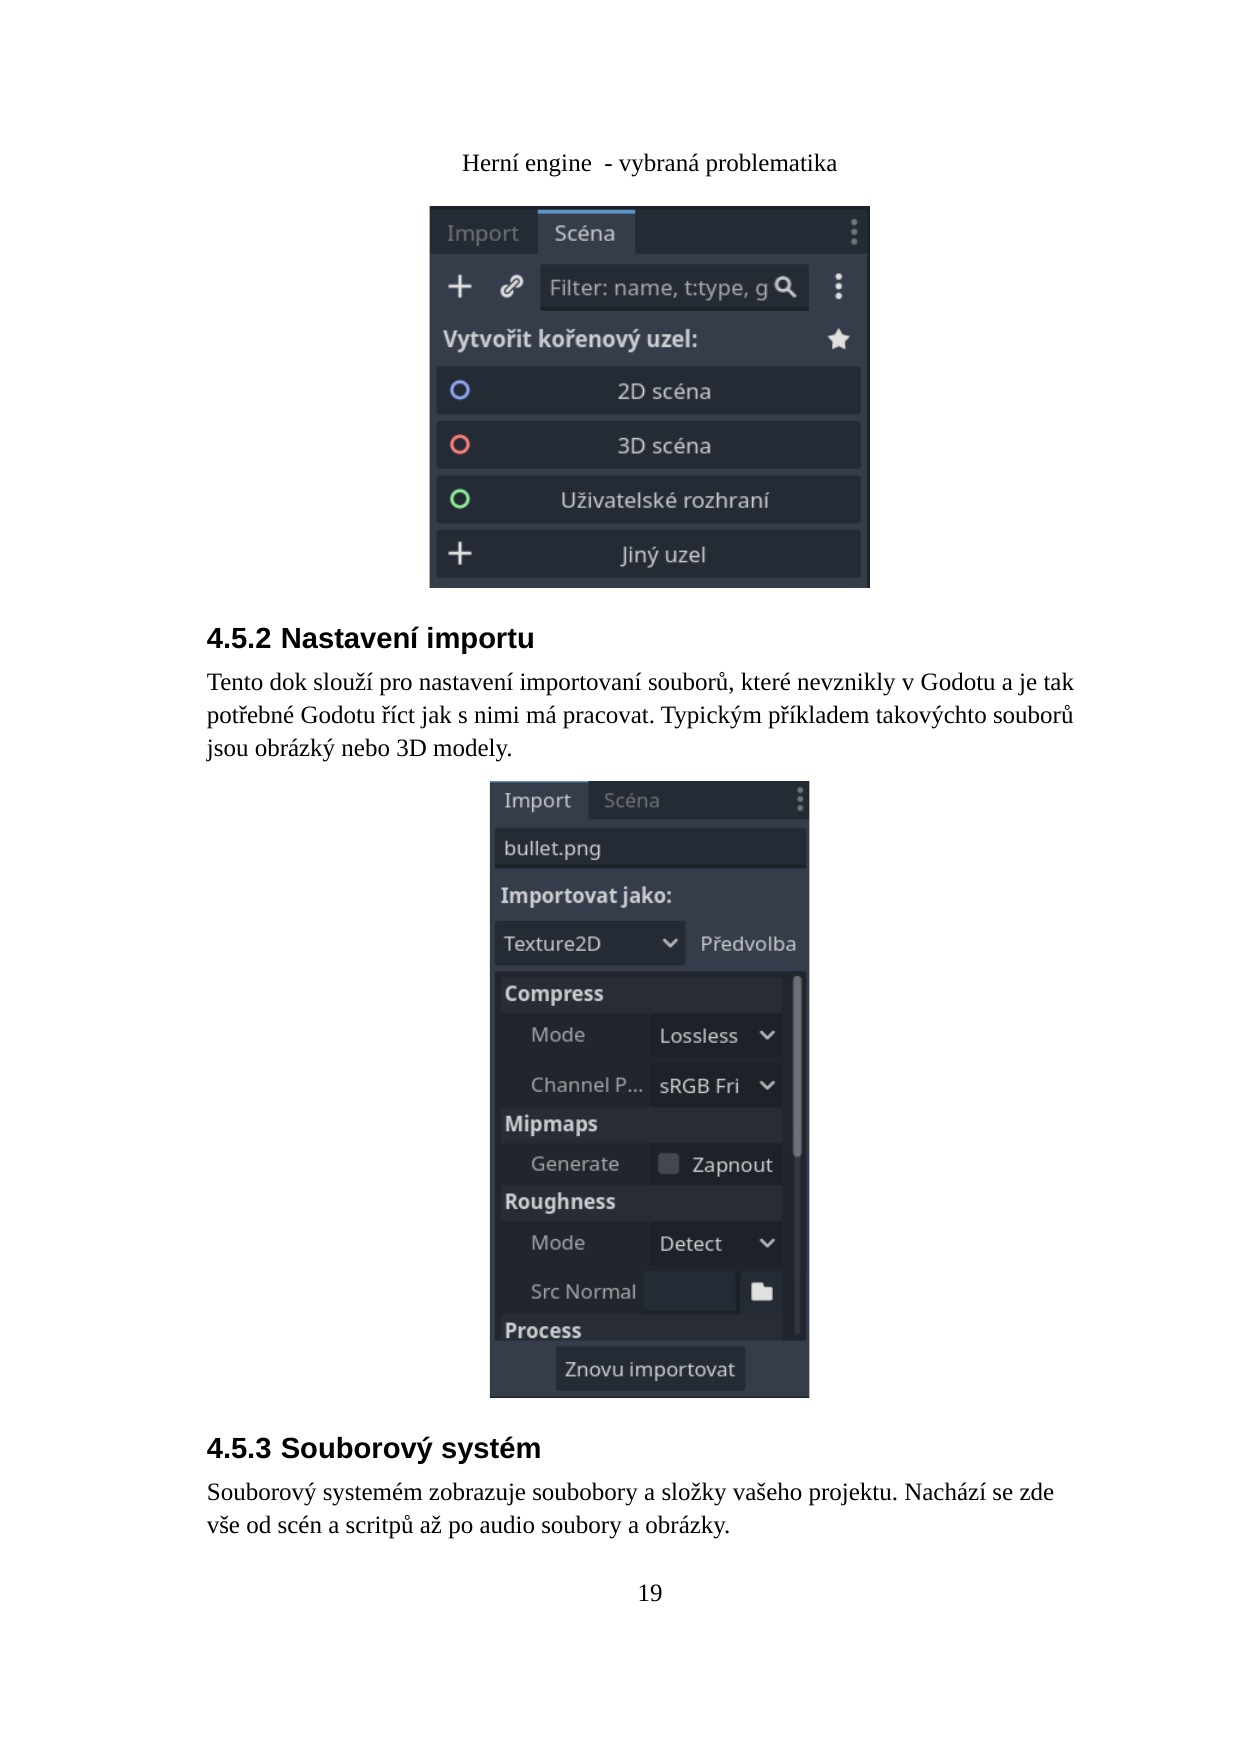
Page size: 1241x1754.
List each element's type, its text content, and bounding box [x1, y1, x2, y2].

subtitle Nastavení importu [207, 621, 1093, 655]
text Tento dok slouží pro nastavení importovaní souborů, které nevznikly v Godotu a je tak potřebné Godotu říct jak s nimi má pracovat. Typickým příkladem takovýchto souborů jsou obrázký nebo 3D modely. [207, 667, 1093, 762]
text Souborový systemém zobrazuje soubobory a složky vašeho projektu. Nachází se zde vše od scén a scritpů až po audio soubory a obrázky. [207, 1477, 1093, 1538]
picture [489, 781, 810, 1398]
picture [429, 206, 870, 588]
subtitle Souborový systém [207, 1431, 1093, 1464]
